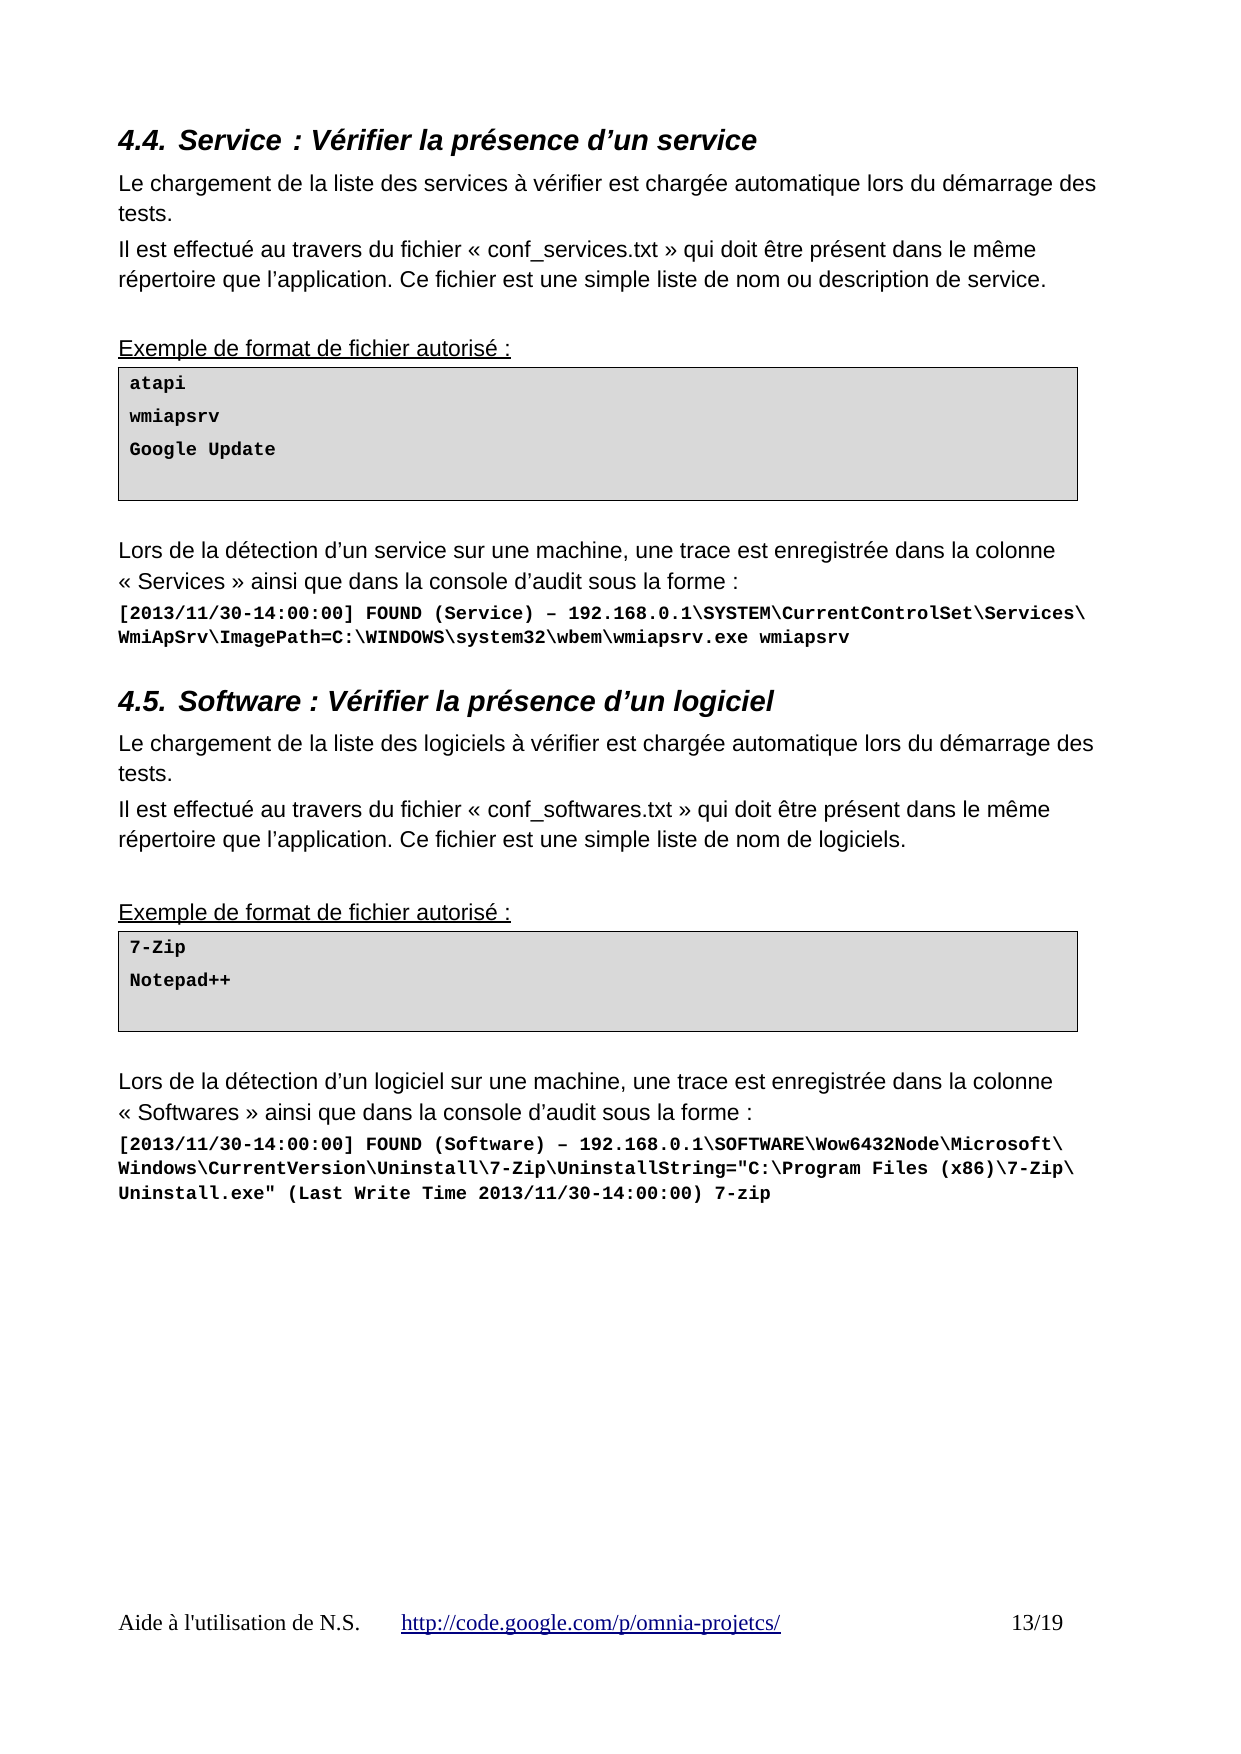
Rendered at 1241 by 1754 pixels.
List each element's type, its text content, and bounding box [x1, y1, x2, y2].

text Il est effectué au travers du fichier « conf_softwares.txt » qui doit être présent dans le même répertoire que l’application. Ce fichier est une simple liste de nom de logiciels. [118, 796, 1122, 852]
table_header atapi wmiapsrv Google Update [119, 368, 1077, 500]
text Il est effectué au travers du fichier « conf_services.txt » qui doit être présent dans le même répertoire que l’application. Ce fichier est une simple liste de nom ou description de service. [118, 236, 1122, 292]
text [2013/11/30-14:00:00] FOUND (Software) – 192.168.0.1\SOFTWARE\Wow6432Node\Microsoft\Windows\CurrentVersion\Uninstall\7-Zip\UninstallString="C:\Program Files (x86)\7-Zip\Uninstall.exe" (Last Write Time 2013/11/30-14:00:00) 7-zip [118, 1135, 1122, 1205]
text Le chargement de la liste des logiciels à vérifier est chargée automatique lors du démarrage des tests. [118, 729, 1122, 786]
text Exemple de format de fichier autorisé : [118, 334, 1122, 361]
subtitle Software : Vérifier la présence d’un logiciel [118, 683, 1122, 717]
table_header 7-Zip Notepad++ [119, 932, 1077, 1031]
text Lors de la détection d’un logiciel sur une machine, une trace est enregistrée dans la colonne « Softwares » ainsi que dans la console d’audit sous la forme : [118, 1068, 1122, 1125]
text [2013/11/30-14:00:00] FOUND (Service) – 192.168.0.1\SYSTEM\CurrentControlSet\Services\WmiApSrv\ImagePath=C:\WINDOWS\system32\wbem\wmiapsrv.exe wmiapsrv [118, 604, 1122, 649]
text Lors de la détection d’un service sur une machine, une trace est enregistrée dans la colonne « Services » ainsi que dans la console d’audit sous la forme : [118, 537, 1122, 594]
subtitle Service : Vérifier la présence d’un service [118, 123, 1122, 157]
text Exemple de format de fichier autorisé : [118, 898, 1122, 925]
text Le chargement de la liste des services à vérifier est chargée automatique lors du démarrage des tests. [118, 169, 1122, 226]
